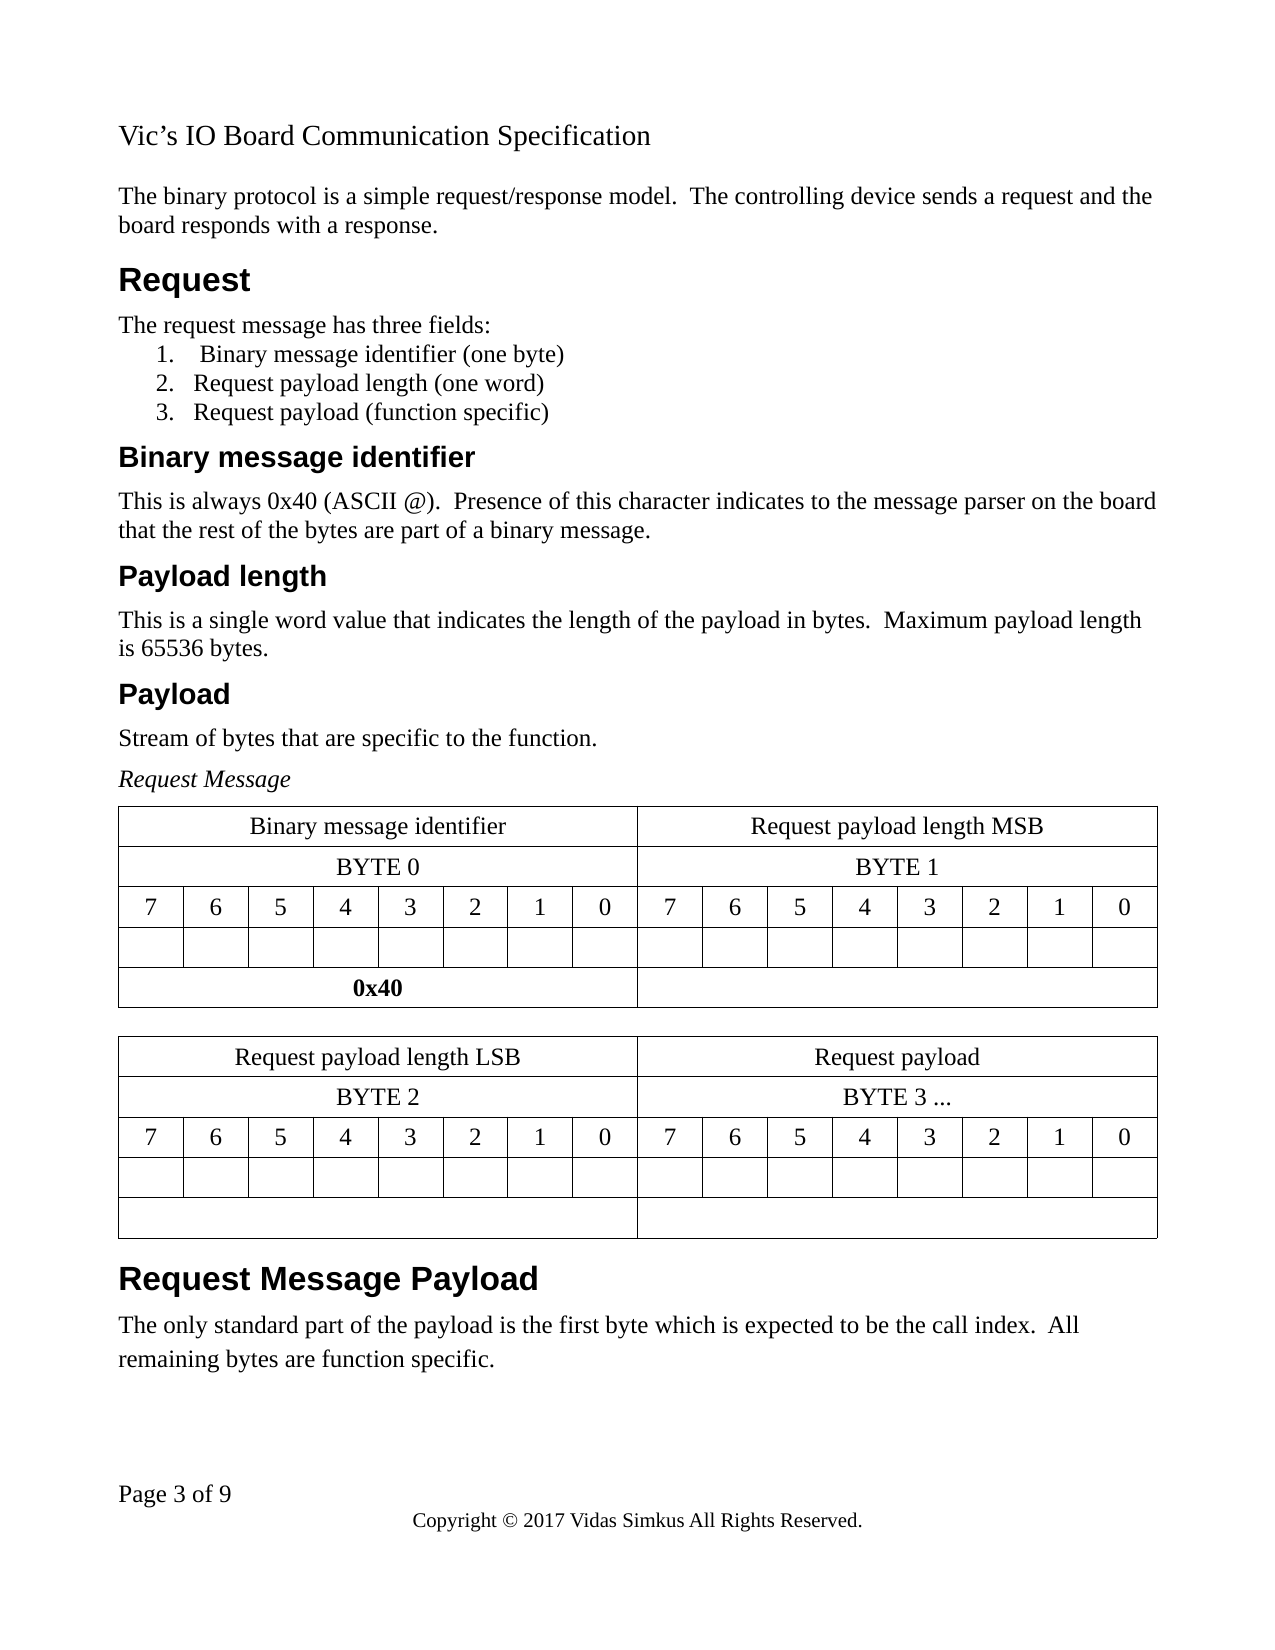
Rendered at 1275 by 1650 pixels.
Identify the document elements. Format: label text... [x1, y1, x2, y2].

table_cell [638, 928, 702, 967]
subtitle Request Message Payload [118, 1258, 1157, 1297]
table_cell 1 [508, 887, 572, 927]
table_cell [768, 928, 832, 967]
table_cell 6 [184, 1118, 248, 1157]
subtitle Binary message identifier [118, 440, 1157, 474]
table_cell 4 [314, 887, 378, 927]
table_cell 2 [963, 887, 1027, 927]
subtitle Request [118, 259, 1157, 298]
table_cell [1093, 928, 1157, 967]
table_cell 4 [833, 887, 897, 927]
table_header Request payload length MSB [638, 807, 1157, 846]
table_cell 3 [379, 1118, 443, 1157]
table_cell [638, 968, 1157, 1007]
table_cell [833, 928, 897, 967]
table_cell [119, 928, 183, 967]
list Request payload length (one word) [156, 368, 1157, 397]
table_cell [444, 1158, 507, 1197]
table_cell 4 [314, 1118, 378, 1157]
table_cell 0 [573, 1118, 637, 1157]
table_cell 7 [638, 1118, 702, 1157]
table_cell 0 [1093, 1118, 1157, 1157]
table_cell [768, 1158, 832, 1197]
table_cell [573, 928, 637, 967]
text This is a single word value that indicates the length of the payload in bytes. Maximum payload length is 65536 bytes. [118, 605, 1157, 662]
table_cell [314, 928, 378, 967]
table_cell [379, 928, 443, 967]
table_cell [638, 1158, 702, 1197]
table_cell 5 [249, 887, 313, 927]
table_cell [184, 1158, 248, 1197]
table_cell 5 [249, 1118, 313, 1157]
table_cell 6 [184, 887, 248, 927]
table_cell 0 [573, 887, 637, 927]
table_cell 2 [444, 1118, 507, 1157]
table_cell [638, 1198, 1157, 1238]
list Request payload (function specific) [156, 397, 1157, 426]
table_cell 5 [768, 887, 832, 927]
table_cell [314, 1158, 378, 1197]
text The binary protocol is a simple request/response model. The controlling device sends a request and the board responds with a response. [118, 181, 1157, 239]
table_cell 2 [963, 1118, 1027, 1157]
table_cell 1 [508, 1118, 572, 1157]
table_cell [703, 1158, 767, 1197]
text The only standard part of the payload is the first byte which is expected to be the call index. All remaining bytes are function specific. [118, 1310, 1157, 1373]
table_cell [963, 928, 1027, 967]
table_cell [703, 928, 767, 967]
table_cell BYTE 1 [638, 847, 1157, 886]
table_cell 1 [1028, 887, 1092, 927]
text This is always 0x40 (ASCII @). Presence of this character indicates to the message parser on the board that the rest of the bytes are part of a binary message. [118, 486, 1157, 544]
list Binary message identifier (one byte) [156, 339, 1157, 368]
table_cell 5 [768, 1118, 832, 1157]
table_header Binary message identifier [119, 807, 637, 846]
table_cell [1028, 1158, 1092, 1197]
table_cell [1028, 928, 1092, 967]
table_cell [573, 1158, 637, 1197]
table_cell [379, 1158, 443, 1197]
table_cell [444, 928, 507, 967]
table_cell 3 [379, 887, 443, 927]
table_cell [249, 1158, 313, 1197]
table_cell [963, 1158, 1027, 1197]
table_cell [898, 1158, 962, 1197]
table_cell 6 [703, 887, 767, 927]
table_cell [898, 928, 962, 967]
table_cell 2 [444, 887, 507, 927]
text Stream of bytes that are specific to the function. [118, 723, 1157, 752]
table_cell [184, 928, 248, 967]
table_header Request payload [638, 1037, 1157, 1076]
table_cell [119, 1158, 183, 1197]
table_cell BYTE 2 [119, 1077, 637, 1117]
table_cell 7 [119, 1118, 183, 1157]
table_cell 0x40 [119, 968, 637, 1007]
table_cell BYTE 3 ... [638, 1077, 1157, 1117]
table_cell 7 [119, 887, 183, 927]
table_cell 3 [898, 1118, 962, 1157]
table_header Request payload length LSB [119, 1037, 637, 1076]
table_cell 6 [703, 1118, 767, 1157]
table_cell [508, 928, 572, 967]
subtitle Payload [118, 677, 1157, 711]
table_cell 0 [1093, 887, 1157, 927]
table_cell 7 [638, 887, 702, 927]
subtitle Payload length [118, 558, 1157, 592]
table_cell 1 [1028, 1118, 1092, 1157]
table_cell 3 [898, 887, 962, 927]
text The request message has three fields: [118, 311, 1157, 339]
table_cell [1093, 1158, 1157, 1197]
table_cell [508, 1158, 572, 1197]
table_cell [833, 1158, 897, 1197]
table_cell [119, 1198, 637, 1238]
text Request Message [118, 764, 1157, 793]
table_cell [249, 928, 313, 967]
table_cell BYTE 0 [119, 847, 637, 886]
table_cell 4 [833, 1118, 897, 1157]
